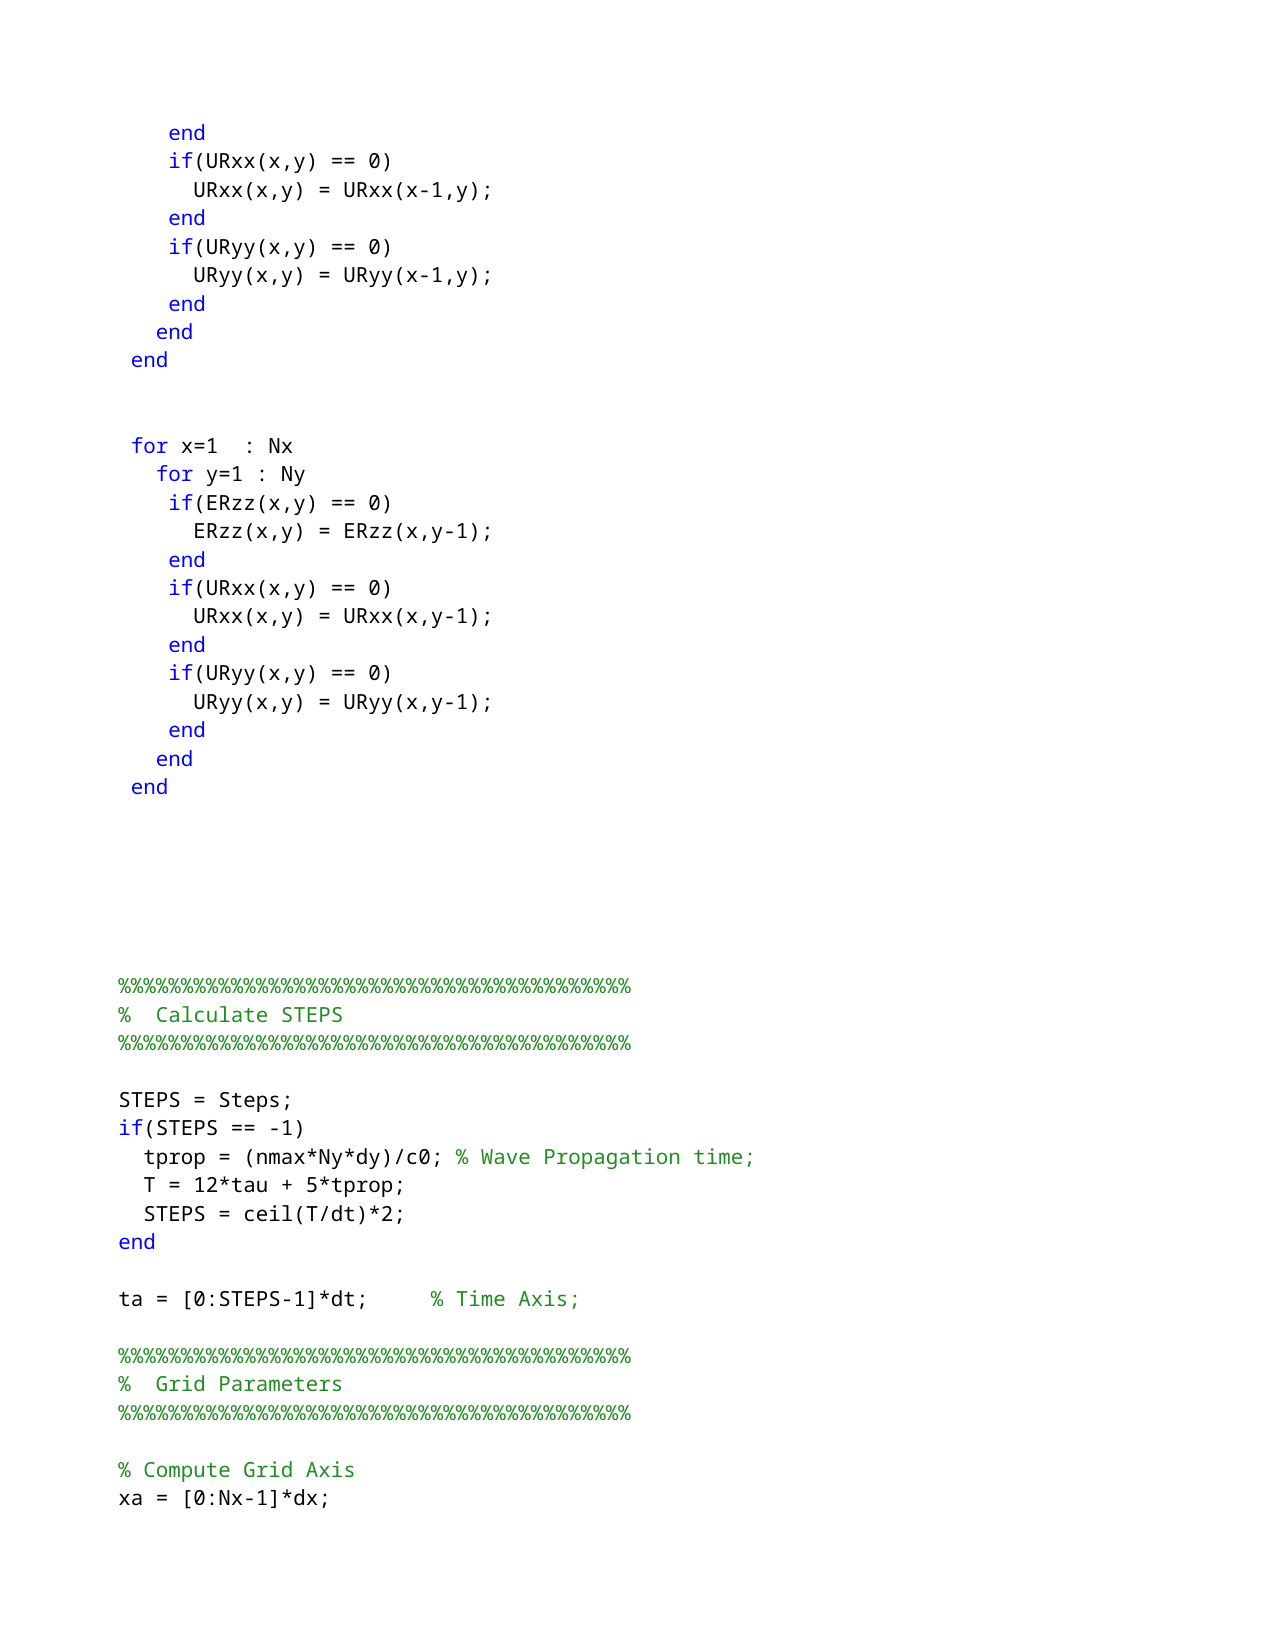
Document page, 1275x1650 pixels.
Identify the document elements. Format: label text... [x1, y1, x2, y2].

text ta = [0:STEPS-1]*dt; % Time Axis; [118, 1284, 1157, 1312]
text xa = [0:Nx-1]*dx; [118, 1483, 1157, 1512]
text STEPS = ceil(T/dt)*2; [118, 1199, 1157, 1227]
text % Compute Grid Axis [118, 1455, 1157, 1483]
text end [118, 545, 1157, 573]
text end [118, 1227, 1157, 1256]
text if(URxx(x,y) == 0) [118, 147, 1157, 175]
text %%%%%%%%%%%%%%%%%%%%%%%%%%%%%%%%%%%%%%%%% [118, 971, 1157, 1000]
text if(STEPS == -1) [118, 1113, 1157, 1142]
text T = 12*tau + 5*tprop; [118, 1170, 1157, 1199]
text end [118, 289, 1157, 317]
text end [118, 772, 1157, 801]
text %%%%%%%%%%%%%%%%%%%%%%%%%%%%%%%%%%%%%%%%% [118, 1028, 1157, 1057]
text end [118, 203, 1157, 232]
text % Grid Parameters [118, 1369, 1157, 1398]
text end [118, 346, 1157, 374]
text end [118, 317, 1157, 346]
text for y=1 : Ny [118, 459, 1157, 488]
text %%%%%%%%%%%%%%%%%%%%%%%%%%%%%%%%%%%%%%%%% [118, 1341, 1157, 1369]
text for x=1 : Nx [118, 431, 1157, 459]
text STEPS = Steps; [118, 1085, 1157, 1113]
text tprop = (nmax*Ny*dy)/c0; % Wave Propagation time; [118, 1142, 1157, 1170]
text end [118, 118, 1157, 147]
text %%%%%%%%%%%%%%%%%%%%%%%%%%%%%%%%%%%%%%%%% [118, 1398, 1157, 1426]
text if(URyy(x,y) == 0) [118, 232, 1157, 260]
text URxx(x,y) = URxx(x,y-1); [118, 602, 1157, 630]
text if(URxx(x,y) == 0) [118, 573, 1157, 602]
text if(ERzz(x,y) == 0) [118, 488, 1157, 516]
text URyy(x,y) = URyy(x,y-1); [118, 687, 1157, 715]
text end [118, 630, 1157, 658]
text ERzz(x,y) = ERzz(x,y-1); [118, 516, 1157, 545]
text if(URyy(x,y) == 0) [118, 658, 1157, 687]
text % Calculate STEPS [118, 1000, 1157, 1028]
text URxx(x,y) = URxx(x-1,y); [118, 175, 1157, 203]
text end [118, 715, 1157, 744]
text URyy(x,y) = URyy(x-1,y); [118, 260, 1157, 289]
text end [118, 744, 1157, 772]
